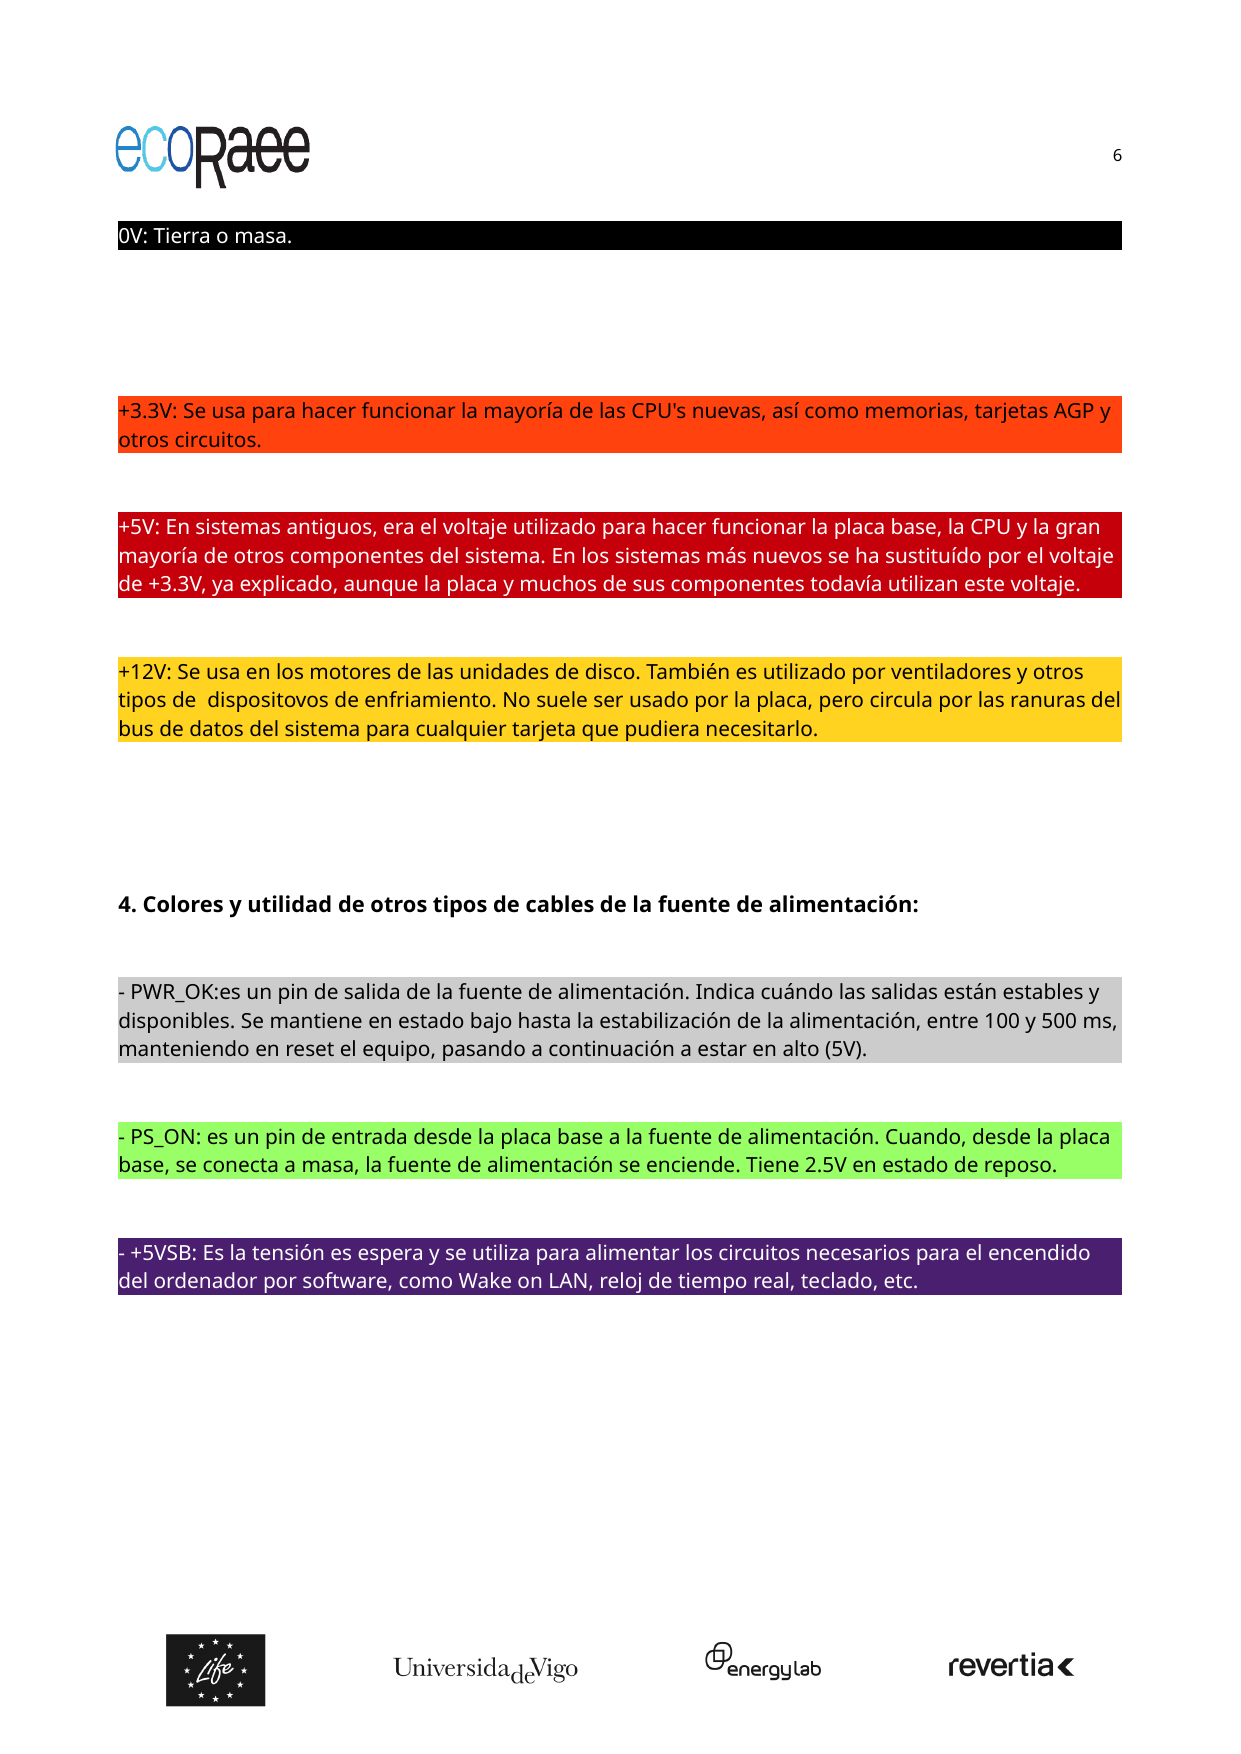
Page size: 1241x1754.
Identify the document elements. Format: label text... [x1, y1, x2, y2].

picture [118, 1514, 1123, 1754]
text - PWR_OK:es un pin de salida de la fuente de alimentación. Indica cuándo las salidas están estables y disponibles. Se mantiene en estado bajo hasta la estabilización de la alimentación, entre 100 y 500 ms, manteniendo en reset el equipo, pasando a continuación a estar en alto (5V). [118, 977, 1122, 1063]
picture [114, 124, 311, 190]
text 4. Colores y utilidad de otros tipos de cables de la fuente de alimentación: [118, 889, 1122, 918]
text +12V: Se usa en los motores de las unidades de disco. También es utilizado por ventiladores y otros tipos de dispositovos de enfriamiento. No suele ser usado por la placa, pero circula por las ranuras del bus de datos del sistema para cualquier tarjeta que pudiera necesitarlo. [118, 657, 1122, 742]
text - PS_ON: es un pin de entrada desde la placa base a la fuente de alimentación. Cuando, desde la placa base, se conecta a masa, la fuente de alimentación se enciende. Tiene 2.5V en estado de reposo. [118, 1122, 1122, 1179]
text 0V: Tierra o masa. [118, 221, 1122, 250]
text +5V: En sistemas antiguos, era el voltaje utilizado para hacer funcionar la placa base, la CPU y la gran mayoría de otros componentes del sistema. En los sistemas más nuevos se ha sustituído por el voltaje de +3.3V, ya explicado, aunque la placa y muchos de sus componentes todavía utilizan este voltaje. [118, 512, 1122, 598]
text +3.3V: Se usa para hacer funcionar la mayoría de las CPU's nuevas, así como memorias, tarjetas AGP y otros circuitos. [118, 396, 1122, 453]
text - +5VSB: Es la tensión es espera y se utiliza para alimentar los circuitos necesarios para el encendido del ordenador por software, como Wake on LAN, reloj de tiempo real, teclado, etc. [118, 1238, 1122, 1295]
